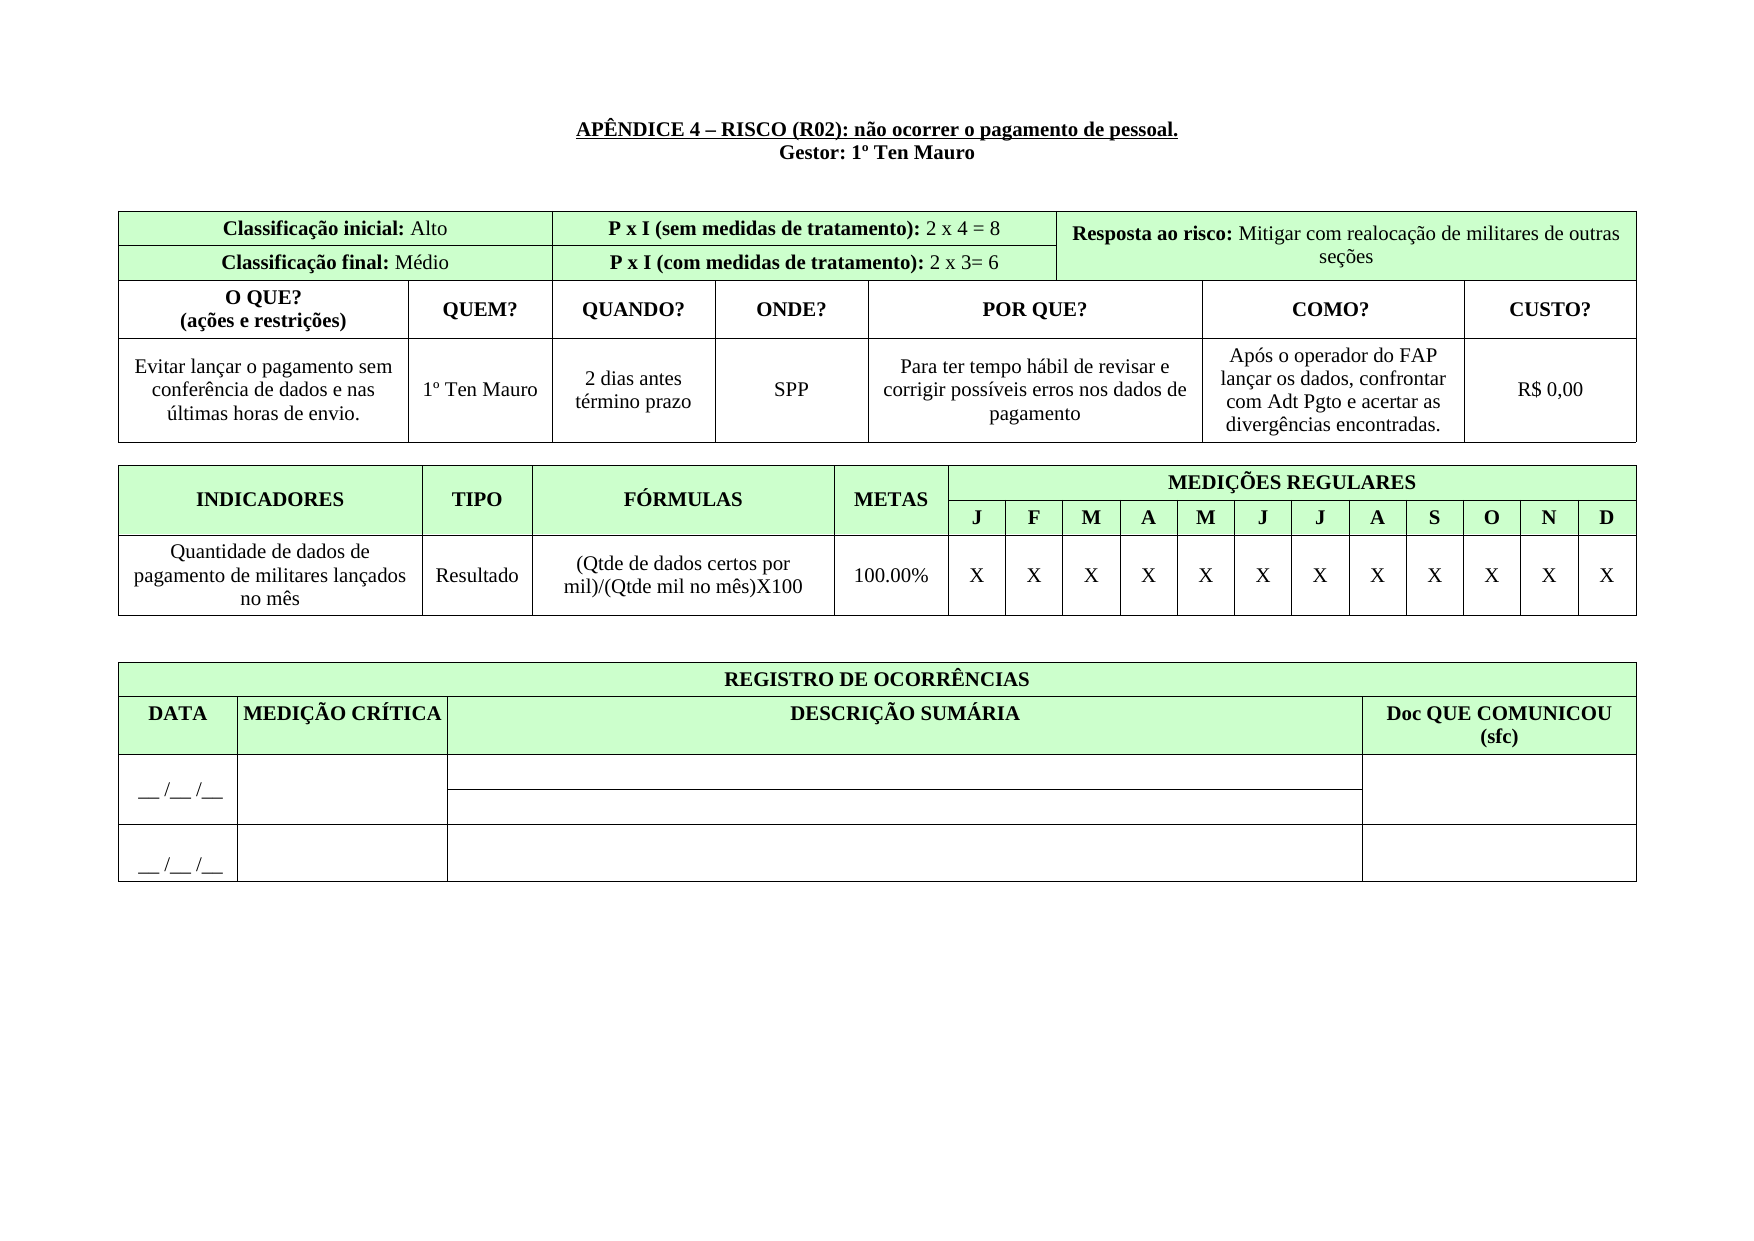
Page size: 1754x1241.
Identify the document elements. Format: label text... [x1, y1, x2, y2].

table_cell QUANDO? [553, 281, 715, 338]
table_cell 100,00% [835, 536, 948, 615]
table_cell X [1006, 536, 1062, 615]
table_cell X [1178, 536, 1234, 615]
table_header Classificação inicial: Alto [119, 212, 552, 245]
table_cell Após o operador do FAP lançar os dados, confrontar com Adt Pgto e acertar as divergências encontradas. [1203, 339, 1464, 442]
table_header Resposta ao risco: Mitigar com realocação de militares de outras seções [1057, 212, 1636, 280]
table_cell X [1407, 536, 1463, 615]
table_header P x I (sem medidas de tratamento): 2 x 4 = 8 [553, 212, 1056, 245]
table_cell POR QUE? [869, 281, 1202, 338]
table_cell D [1579, 501, 1636, 534]
table_cell X [1521, 536, 1578, 615]
table_cell [448, 755, 1362, 789]
table_cell A [1121, 501, 1177, 534]
table_cell DESCRIÇÃO SUMÁRIA [448, 697, 1362, 754]
table_cell X [1121, 536, 1177, 615]
table_cell [238, 755, 447, 824]
table_cell [238, 825, 447, 881]
table_header FÓRMULAS [533, 466, 834, 534]
table_cell P x I (com medidas de tratamento): 2 x 3= 6 [553, 246, 1056, 280]
table_cell A [1350, 501, 1406, 534]
table_cell M [1178, 501, 1234, 534]
table_cell X [1235, 536, 1291, 615]
table_cell X [949, 536, 1005, 615]
table_cell X [1464, 536, 1520, 615]
table_cell MEDIÇÃO CRÍTICA [238, 697, 447, 754]
table_cell J [949, 501, 1005, 534]
table_cell M [1063, 501, 1120, 534]
table_cell X [1579, 536, 1636, 615]
table_cell ONDE? [716, 281, 868, 338]
table_cell __ /__ /__ [119, 825, 237, 881]
table_cell QUEM? [409, 281, 552, 338]
table_header TIPO [423, 466, 532, 534]
table_cell [448, 790, 1362, 824]
table_cell (Qtde de dados certos por mil)/(Qtde mil no mês)X100 [533, 536, 834, 615]
table_cell __ /__ /__ [119, 755, 237, 824]
table_header REGISTRO DE OCORRÊNCIAS [119, 663, 1636, 696]
table_cell J [1292, 501, 1349, 534]
table_cell Classificação final: Médio [119, 246, 552, 280]
table_cell N [1521, 501, 1578, 534]
table_cell Doc QUE COMUNICOU (sfc) [1363, 697, 1636, 754]
text Gestor: 1º Ten Mauro [118, 141, 1636, 164]
table_cell Resultado [423, 536, 532, 615]
table_cell 1º Ten Mauro [409, 339, 552, 442]
table_header MEDIÇÕES REGULARES [949, 466, 1636, 500]
table_cell R$ 0,00 [1465, 339, 1636, 442]
table_cell Evitar lançar o pagamento sem conferência de dados e nas últimas horas de envio. [119, 339, 408, 442]
table_cell F [1006, 501, 1062, 534]
table_cell CUSTO? [1465, 281, 1636, 338]
table_cell [1363, 755, 1636, 824]
table_cell X [1063, 536, 1120, 615]
table_cell Para ter tempo hábil de revisar e corrigir possíveis erros nos dados de pagamento [869, 339, 1202, 442]
table_cell Quantidade de dados de pagamento de militares lançados no mês [119, 536, 422, 615]
table_cell X [1350, 536, 1406, 615]
text APÊNDICE 4 – RISCO (R02): não ocorrer o pagamento de pessoal. [118, 118, 1636, 141]
table_cell 2 dias antes término prazo [553, 339, 715, 442]
table_cell SPP [716, 339, 868, 442]
table_cell COMO? [1203, 281, 1464, 338]
table_cell [448, 825, 1362, 881]
table_cell S [1407, 501, 1463, 534]
table_cell DATA [119, 697, 237, 754]
table_cell [1363, 825, 1636, 881]
table_cell O [1464, 501, 1520, 534]
table_cell J [1235, 501, 1291, 534]
table_header INDICADORES [119, 466, 422, 534]
table_cell O QUE? (ações e restrições) [119, 281, 408, 338]
table_header METAS [835, 466, 948, 534]
table_cell X [1292, 536, 1349, 615]
